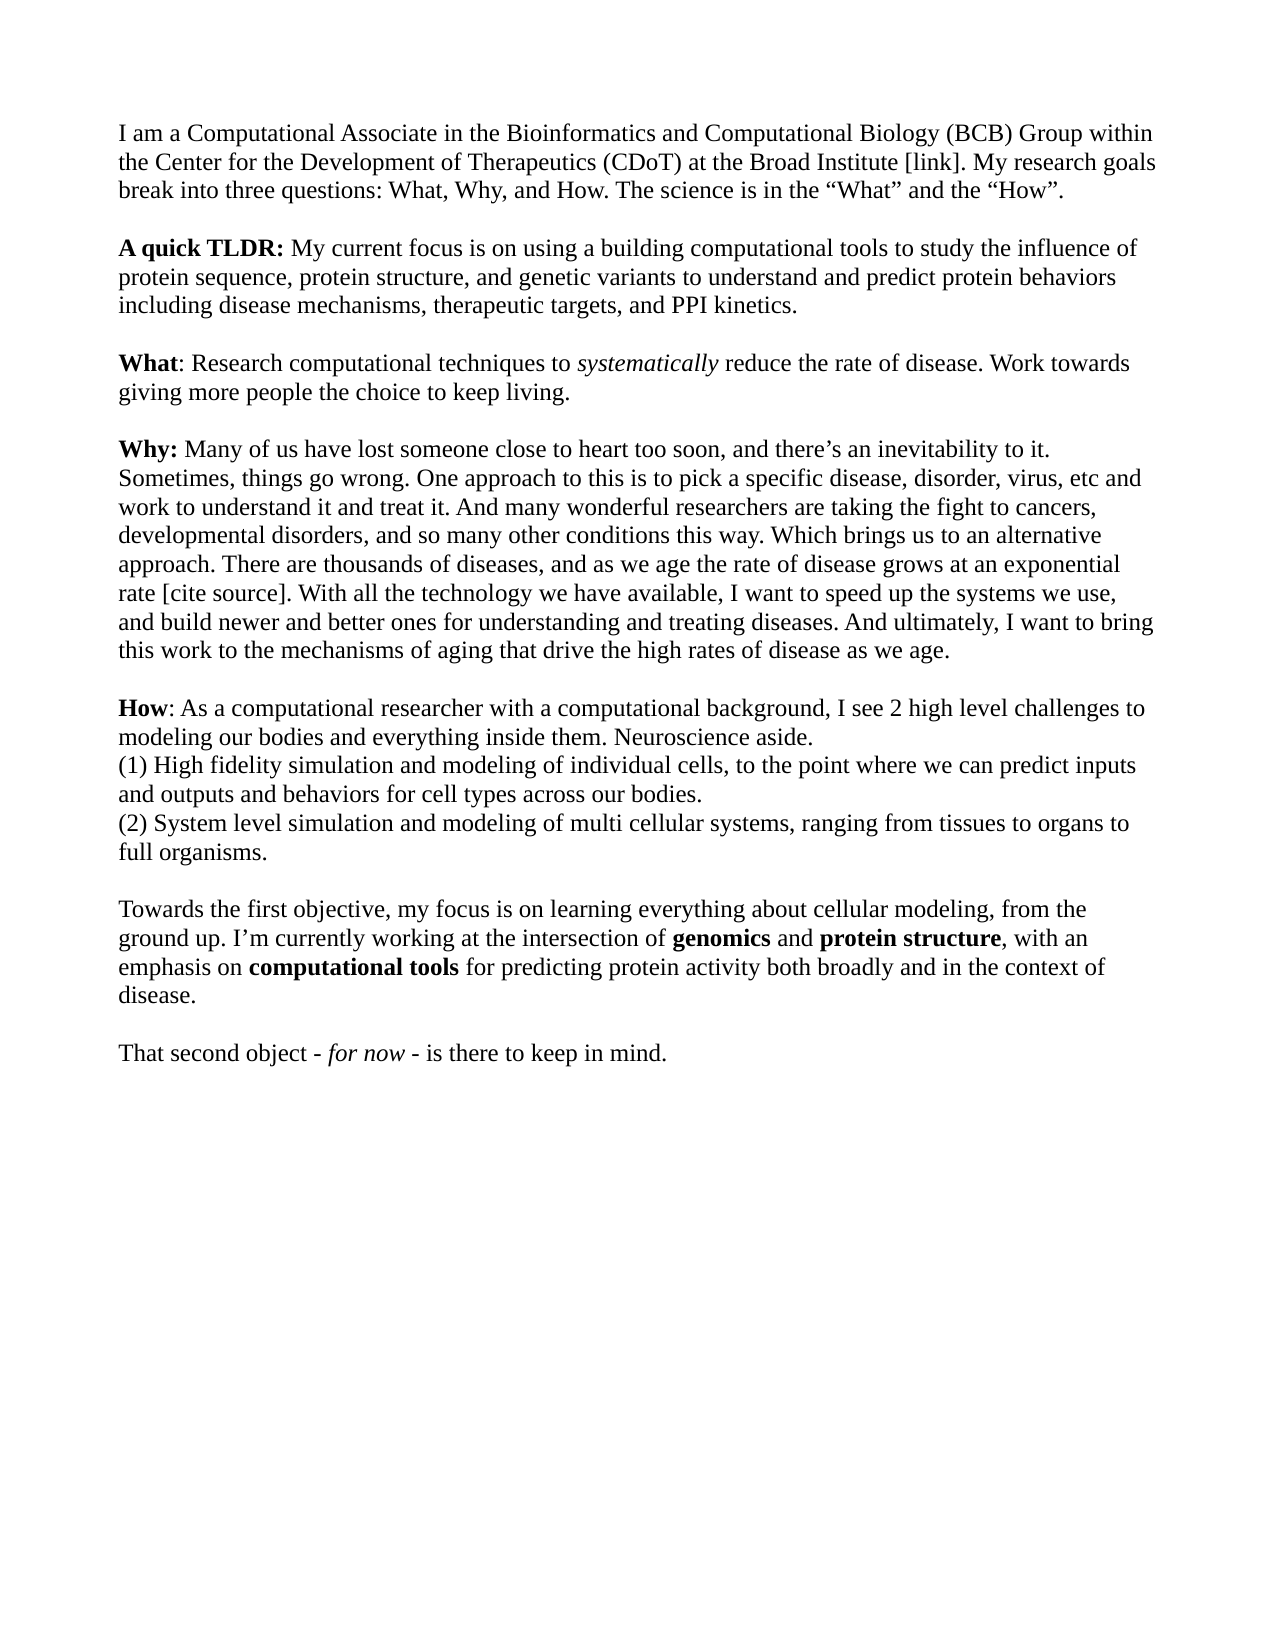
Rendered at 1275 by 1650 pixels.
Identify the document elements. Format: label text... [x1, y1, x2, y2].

text How: As a computational researcher with a computational background, I see 2 high level challenges to modeling our bodies and everything inside them. Neuroscience aside. [118, 693, 1157, 751]
text A quick TLDR: My current focus is on using a building computational tools to study the influence of protein sequence, protein structure, and genetic variants to understand and predict protein behaviors including disease mechanisms, therapeutic targets, and PPI kinetics. [118, 233, 1157, 319]
text (1) High fidelity simulation and modeling of individual cells, to the point where we can predict inputs and outputs and behaviors for cell types across our bodies. [118, 751, 1157, 808]
text That second object - for now - is there to keep in mind. [118, 1038, 1157, 1067]
text Why: Many of us have lost someone close to heart too soon, and there’s an inevitability to it. Sometimes, things go wrong. One approach to this is to pick a specific disease, disorder, virus, etc and work to understand it and treat it. And many wonderful researchers are taking the fight to cancers, developmental disorders, and so many other conditions this way. Which brings us to an alternative approach. There are thousands of diseases, and as we age the rate of disease grows at an exponential rate [cite source]. With all the technology we have available, I want to speed up the systems we use, and build newer and better ones for understanding and treating diseases. And ultimately, I want to bring this work to the mechanisms of aging that drive the high rates of disease as we age. [118, 434, 1157, 664]
text Towards the first objective, my focus is on learning everything about cellular modeling, from the ground up. I’m currently working at the intersection of genomics and protein structure, with an emphasis on computational tools for predicting protein activity both broadly and in the context of disease. [118, 894, 1157, 1009]
text What: Research computational techniques to systematically reduce the rate of disease. Work towards giving more people the choice to keep living. [118, 348, 1157, 406]
text I am a Computational Associate in the Bioinformatics and Computational Biology (BCB) Group within the Center for the Development of Therapeutics (CDoT) at the Broad Institute [link]. My research goals break into three questions: What, Why, and How. The science is in the “What” and the “How”. [118, 118, 1157, 204]
text (2) System level simulation and modeling of multi cellular systems, ranging from tissues to organs to full organisms. [118, 808, 1157, 866]
